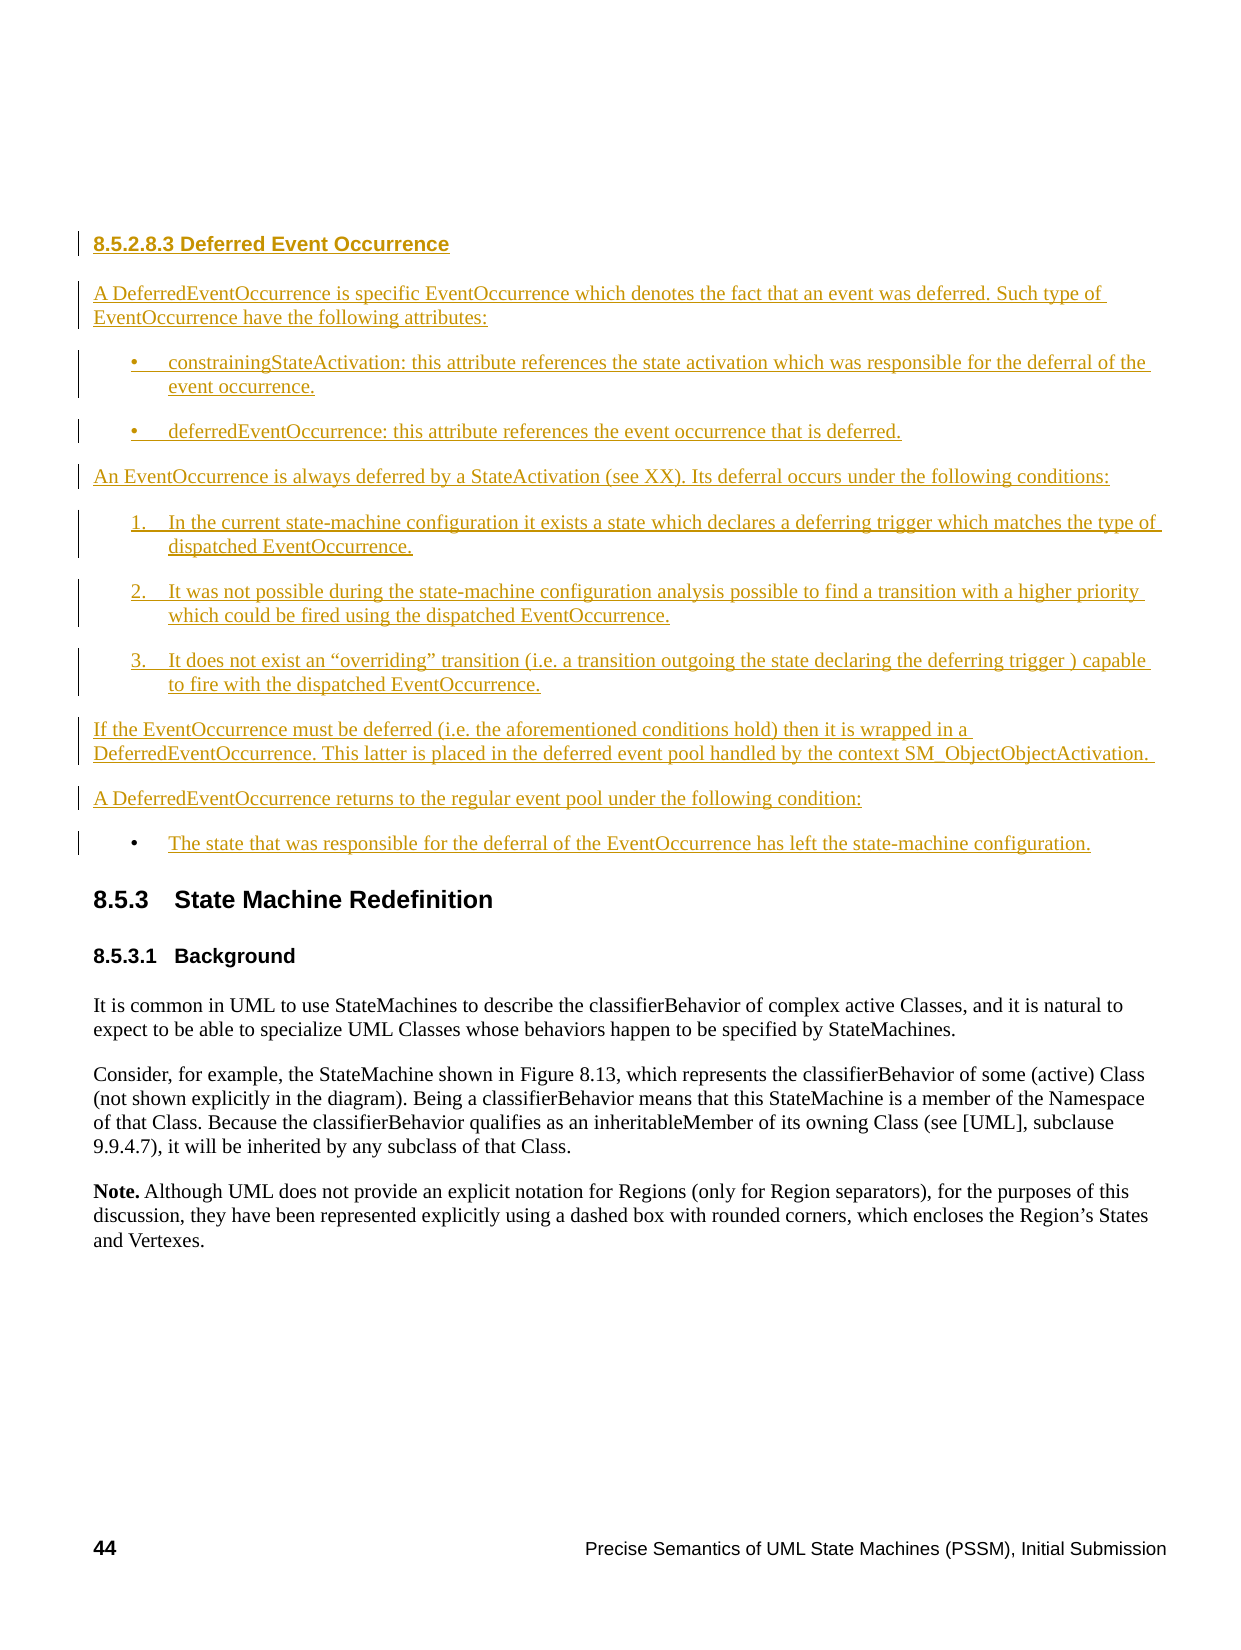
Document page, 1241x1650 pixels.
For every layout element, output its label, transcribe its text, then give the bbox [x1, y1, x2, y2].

text Note. Although UML does not provide an explicit notation for Regions (only for Region separators), for the purposes of this discussion, they have been represented explicitly using a dashed box with rounded corners, which encloses the Region’s States and Vertexes. [93, 1179, 1164, 1252]
list It does not exist an “overriding” transition (i.e. a transition outgoing the state declaring the deferring trigger ) capable to fire with the dispatched EventOccurrence. [131, 648, 1164, 696]
text If the EventOccurrence must be deferred (i.e. the aforementioned conditions hold) then it is wrapped in a DeferredEventOccurrence. This latter is placed in the deferred event pool handled by the context SM_ObjectObjectActivation. [93, 717, 1164, 765]
subtitle Background [93, 943, 1164, 968]
list deferredEventOccurrence: this attribute references the event occurrence that is deferred. [131, 419, 1164, 443]
list In the current state-machine configuration it exists a state which declares a deferring trigger which matches the type of dispatched EventOccurrence. [131, 509, 1164, 558]
list It was not possible during the state-machine configuration analysis possible to find a transition with a higher priority which could be fired using the dispatched EventOccurrence. [131, 579, 1164, 627]
text Consider, for example, the StateMachine shown in Figure 8.13, which represents the classifierBehavior of some (active) Class (not shown explicitly in the diagram). Being a classifierBehavior means that this StateMachine is a member of the Namespace of that Class. Because the classifierBehavior qualifies as an inheritableMember of its owning Class (see [UML], subclause 9.9.4.7), it will be inherited by any subclass of that Class. [93, 1062, 1164, 1158]
list constrainingStateActivation: this attribute references the state activation which was responsible for the deferral of the event occurrence. [131, 350, 1164, 398]
subtitle State Machine Redefinition [93, 884, 1164, 914]
list The state that was responsible for the deferral of the EventOccurrence has left the state-machine configuration. [131, 831, 1164, 855]
text A DeferredEventOccurrence returns to the regular event pool under the following condition: [93, 786, 1164, 810]
text A DeferredEventOccurrence is specific EventOccurrence which denotes the fact that an event was deferred. Such type of EventOccurrence have the following attributes: [93, 281, 1164, 329]
text An EventOccurrence is always deferred by a StateActivation (see XX). Its deferral occurs under the following conditions: [93, 464, 1164, 488]
text It is common in UML to use StateMachines to describe the classifierBehavior of complex active Classes, and it is natural to expect to be able to specialize UML Classes whose behaviors happen to be specified by StateMachines. [93, 993, 1164, 1041]
subtitle Deferred Event Occurrence [93, 231, 1164, 256]
